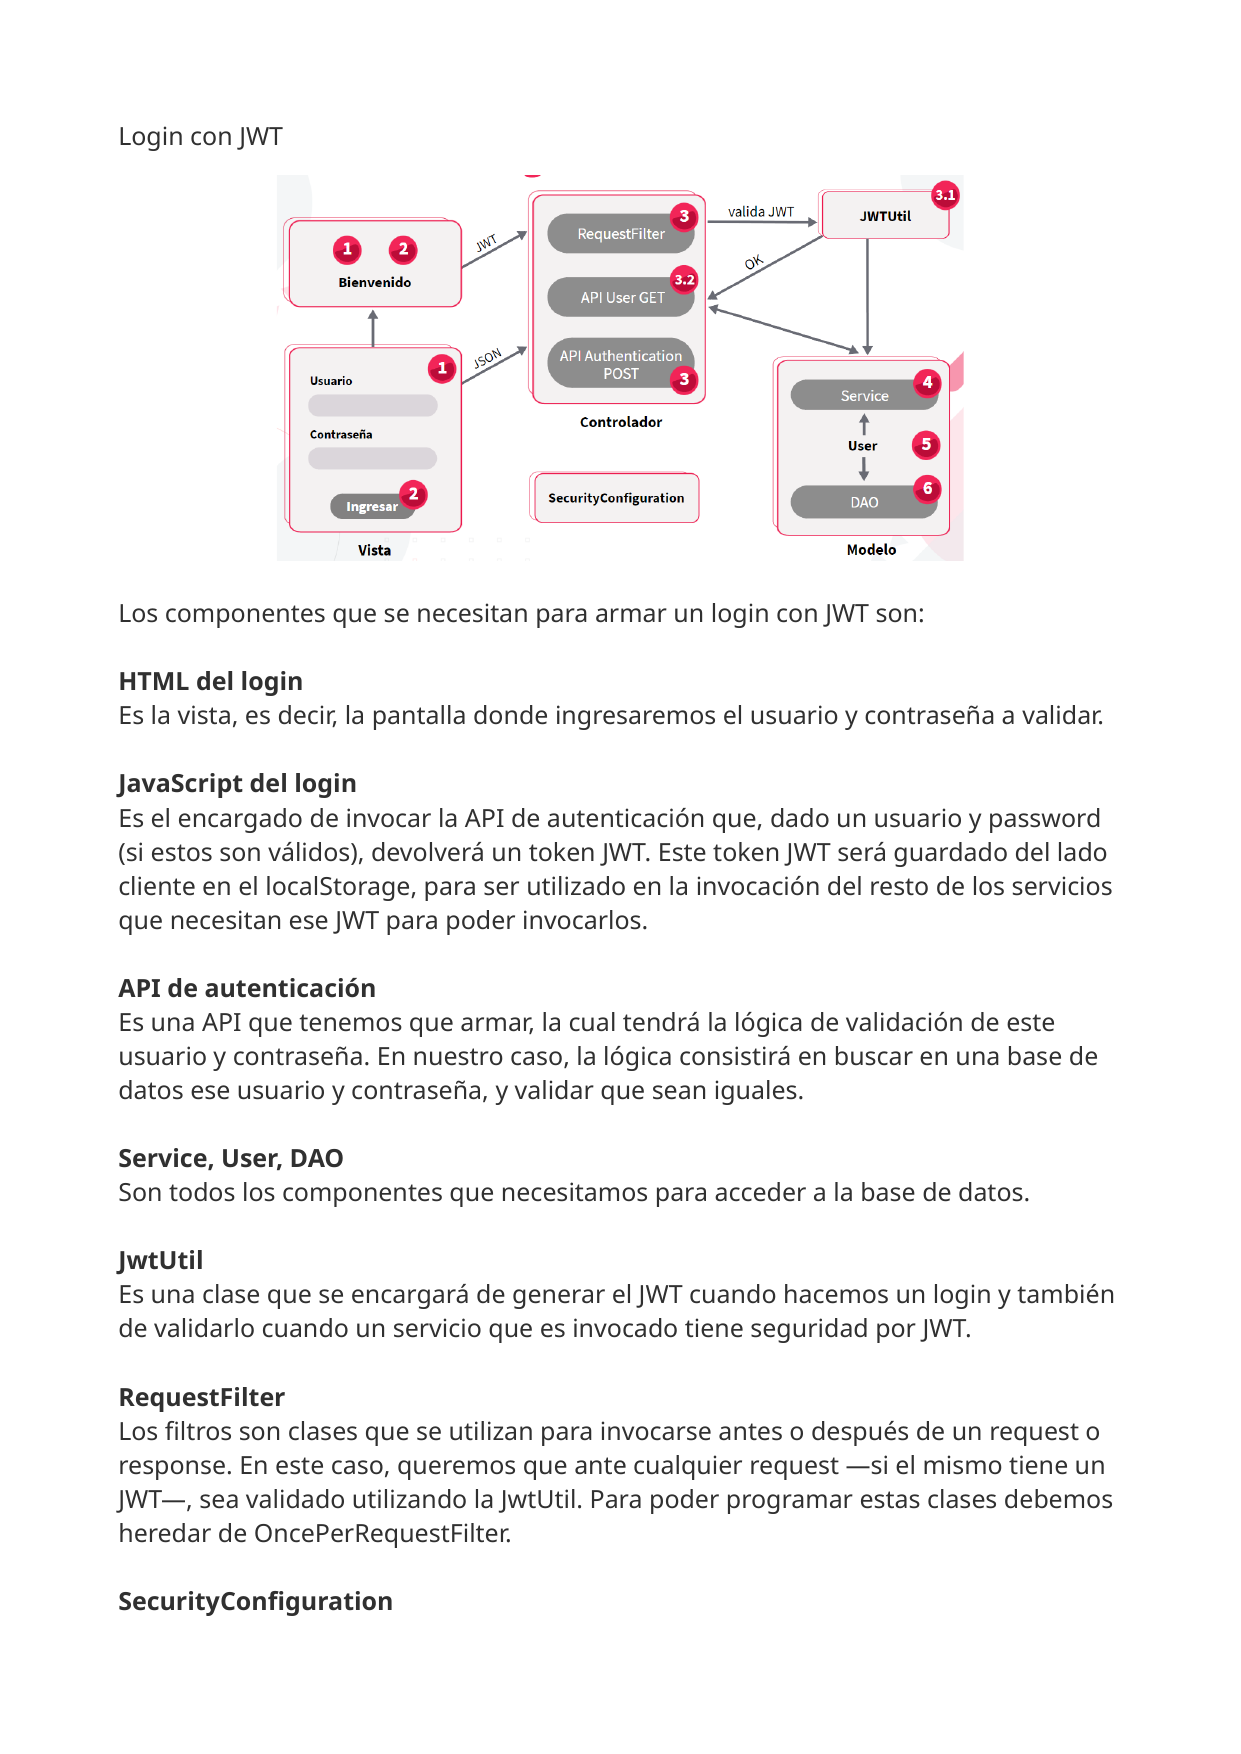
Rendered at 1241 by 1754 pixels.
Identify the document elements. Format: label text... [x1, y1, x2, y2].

text API de autenticación [118, 971, 1122, 1004]
text Los filtros son clases que se utilizan para invocarse antes o después de un request o response. En este caso, queremos que ante cualquier request —si el mismo tiene un JWT—, sea validado utilizando la JwtUtil. Para poder programar estas clases debemos heredar de OncePerRequestFilter. [118, 1413, 1122, 1549]
text Es una API que tenemos que armar, la cual tendrá la lógica de validación de este usuario y contraseña. En nuestro caso, la lógica consistirá en buscar en una base de datos ese usuario y contraseña, y validar que sean iguales. [118, 1004, 1122, 1107]
text JavaScript del login [118, 766, 1122, 800]
text Los componentes que se necesitan para armar un login con JWT son: [118, 152, 1122, 630]
text HTML del login [118, 664, 1122, 698]
text SecurityConfiguration [118, 1584, 1122, 1618]
text JwtUtil [118, 1243, 1122, 1277]
text Es el encargado de invocar la API de autenticación que, dado un usuario y password (si estos son válidos), devolverá un token JWT. Este token JWT será guardado del lado cliente en el localStorage, para ser utilizado en la invocación del resto de los servicios que necesitan ese JWT para poder invocarlos. [118, 800, 1122, 936]
text Service, User, DAO [118, 1141, 1122, 1175]
picture [276, 175, 964, 561]
text Login con JWT [118, 118, 1122, 152]
text Son todos los componentes que necesitamos para acceder a la base de datos. [118, 1175, 1122, 1209]
text Es una clase que se encargará de generar el JWT cuando hacemos un login y también de validarlo cuando un servicio que es invocado tiene seguridad por JWT. [118, 1277, 1122, 1345]
text RequestFilter [118, 1379, 1122, 1413]
text Es la vista, es decir, la pantalla donde ingresaremos el usuario y contraseña a validar. [118, 698, 1122, 732]
